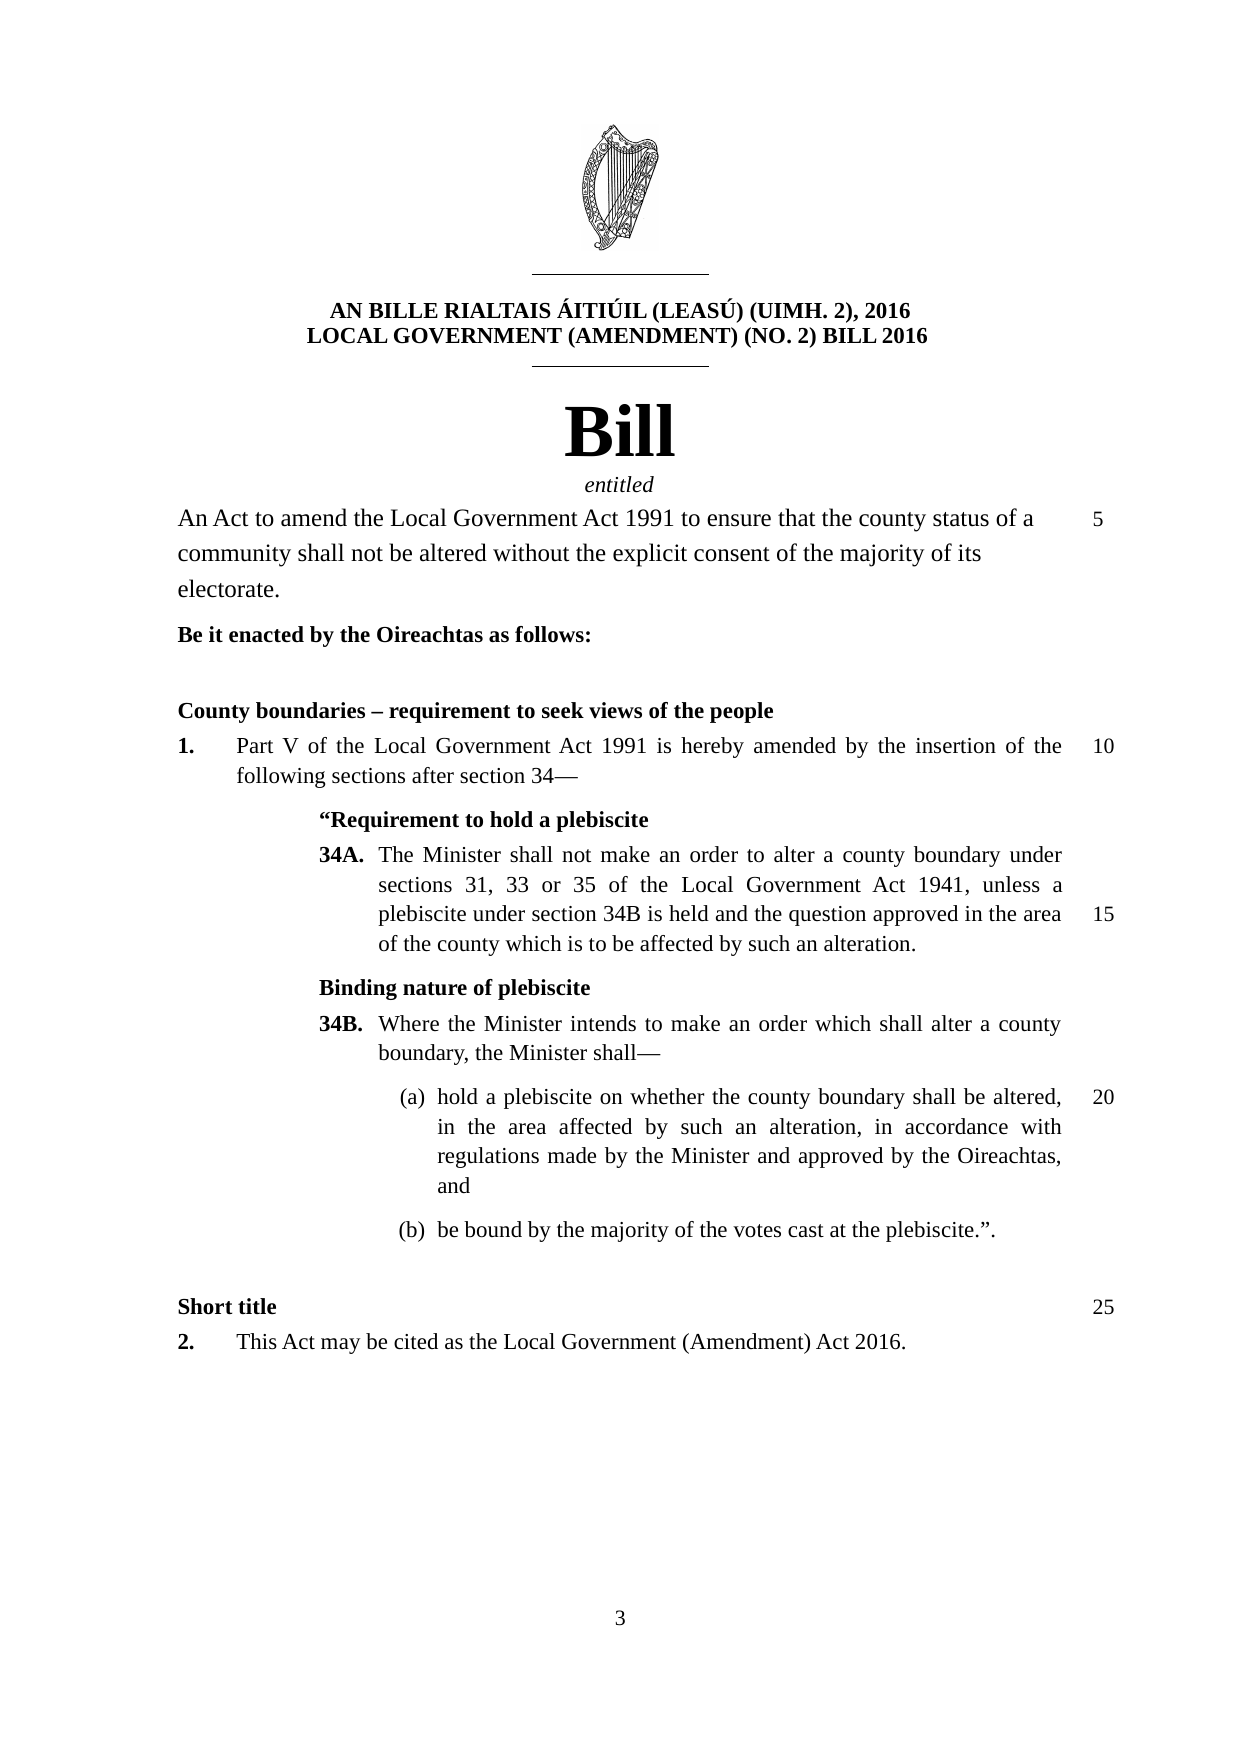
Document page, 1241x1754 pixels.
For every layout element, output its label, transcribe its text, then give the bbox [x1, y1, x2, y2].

text Short title [177, 1291, 1063, 1320]
title entitled [177, 472, 1063, 498]
text (b) be bound by the majority of the votes cast at the plebiscite.”. [307, 1214, 1063, 1243]
title Local Government (Amendment) (No. 2) Bill 2016 [177, 323, 1063, 348]
text Binding nature of plebiscite [319, 972, 1063, 1001]
text 34B. Where the Minister intends to make an order which shall alter a county boundary, the Minister shall⁠— [319, 1007, 1063, 1066]
text (a) hold a plebiscite on whether the county boundary shall be altered, in the area affected by such an alteration, in accordance with regulations made by the Minister and approved by the Oireachtas, and [307, 1081, 1063, 1199]
title An Act to amend the Local Government Act 1991 to ensure that the county status of a community shall not be altered without the explicit consent of the majority of its electorate. [177, 498, 1063, 604]
picture [295, 117, 945, 257]
text Bill [177, 389, 1063, 472]
text 34A. The Minister shall not make an order to alter a county boundary under sections 31, 33 or 35 of the Local Government Act 1941, unless a plebiscite under section 34B is held and the question approved in the area of the county which is to be affected by such an alteration. [319, 839, 1063, 957]
text County boundaries – requirement to seek views of the people [177, 695, 1063, 724]
text 2. This Act may be cited as the Local Government (Amendment) Act 2016. [177, 1326, 1063, 1356]
text Be it enacted by the Oireachtas as follows: [177, 622, 1063, 647]
text 1. Part V of the Local Government Act 1991 is hereby amended by the insertion of the following sections after section 34⁠— [177, 730, 1063, 789]
text “Requirement to hold a plebiscite [319, 804, 1063, 833]
title AN BILLE RIALTAIS ÁITIÚIL (LEASÚ) (UIMH. 2), 2016 [177, 297, 1063, 323]
